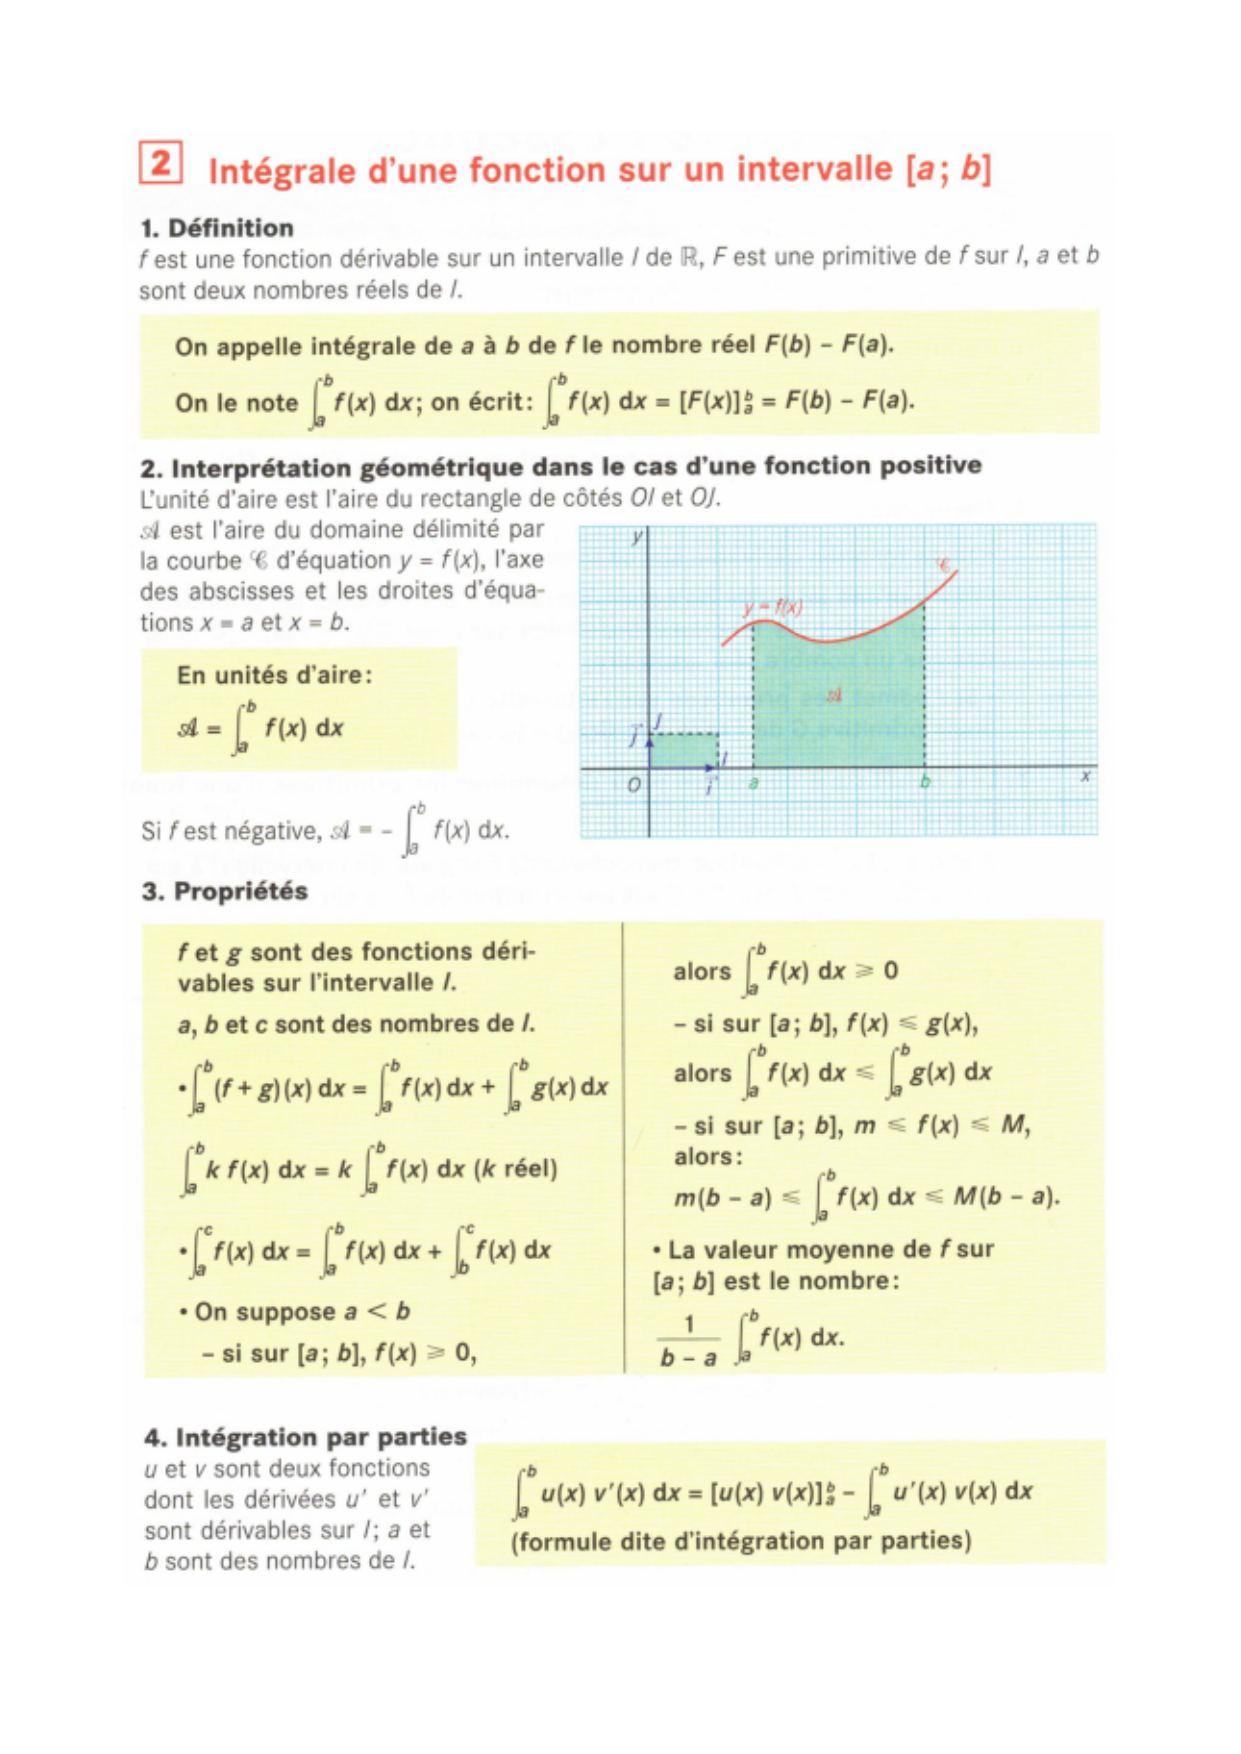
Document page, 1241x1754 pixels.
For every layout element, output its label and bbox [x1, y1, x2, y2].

picture [122, 131, 1116, 1586]
